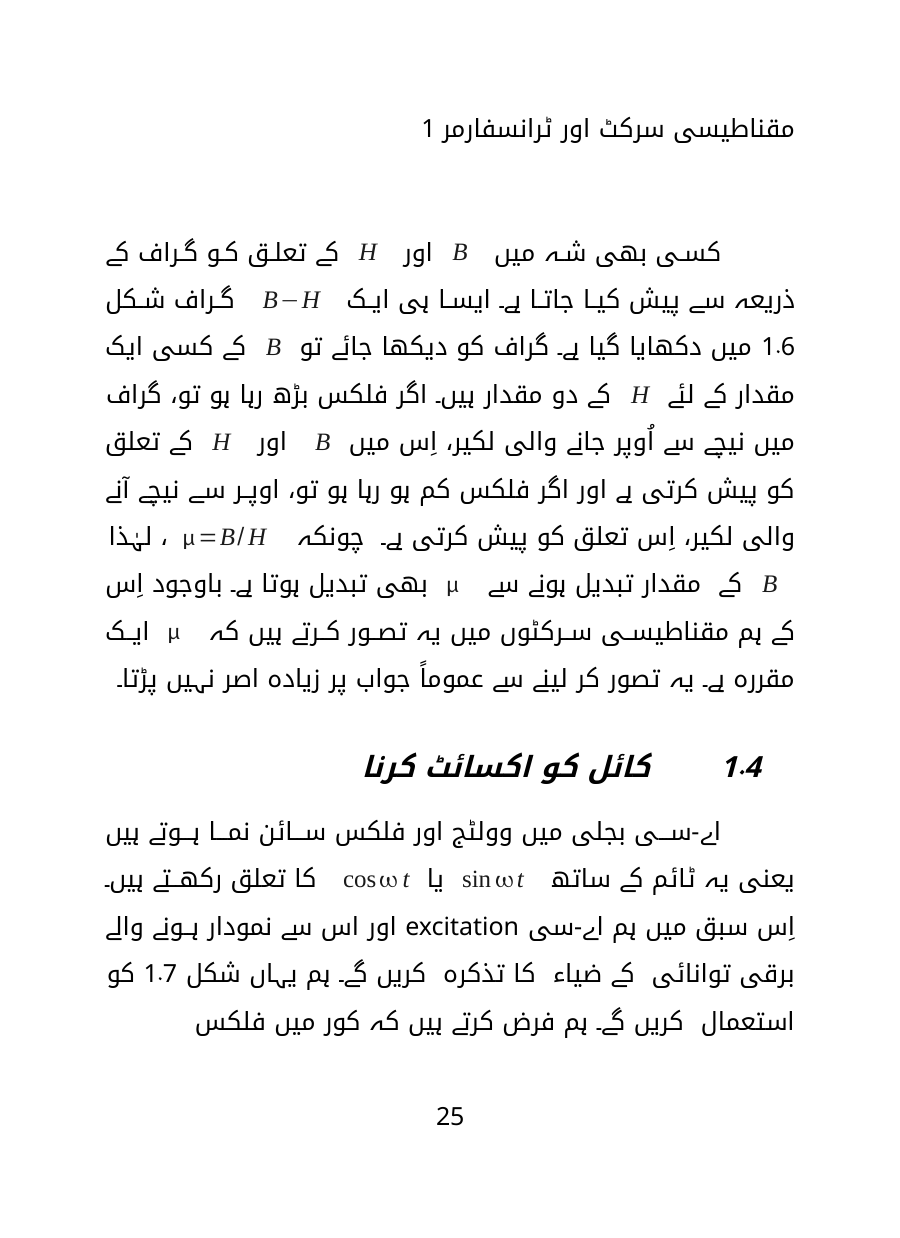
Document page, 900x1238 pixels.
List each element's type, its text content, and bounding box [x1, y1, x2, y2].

text کسی بھی شہ میں اور کے تعلق کو گراف کے ذریعہ سے پیش کیا جاتا ہے۔ ایسا ہی ایک گراف شکل 1.6 میں دکھایا گیا ہے۔ گراف کو دیکھا جائے توکے کسی ایک مقدار کے لئےکے دو مقدار ہیں۔ اگر فلکس بڑھ رہا ہو تو، گراف میں نیچے سے اُوپر جانے والی لکیر، اِس میں اور کے تعلق کو پیش کرتی ہے اور اگر فلکس کم ہو رہا ہو تو، اوپر سے نیچے آنے والی لکیر، اِس تعلق کو پیش کرتی ہے۔ چونکہ ، لہٰذا کے مقدار تبدیل ہونے سے بھی تبدیل ہوتا ہے۔ باوجود اِس کے ہم مقناطیسی سرکٹوں میں یہ تصور کرتے ہیں کہ ایک مقررہ ہے۔ یہ تصور کر لینے سے عموماً جواب پر زیادہ اصر نہیں پڑتا۔ [105, 229, 795, 703]
text اے-سی بجلی میں وولٹج اور فلکس سائن نما ہوتے ہیں یعنی یہ ٹائم کے ساتھ یا کا تعلق رکھتے ہیں۔ اِس سبق میں ہم اے-سی excitation اور اس سے نمودار ہونے والے برقی توانائی کے ضیاء کا تذکرہ کریں گے۔ ہم یہاں شکل 1.7 کو استعمال کریں گے۔ ہم فرض کرتے ہیں کہ کور میں فلکس [105, 808, 795, 1045]
subtitle کائل کو اکسائٹ کرنا [105, 740, 720, 796]
